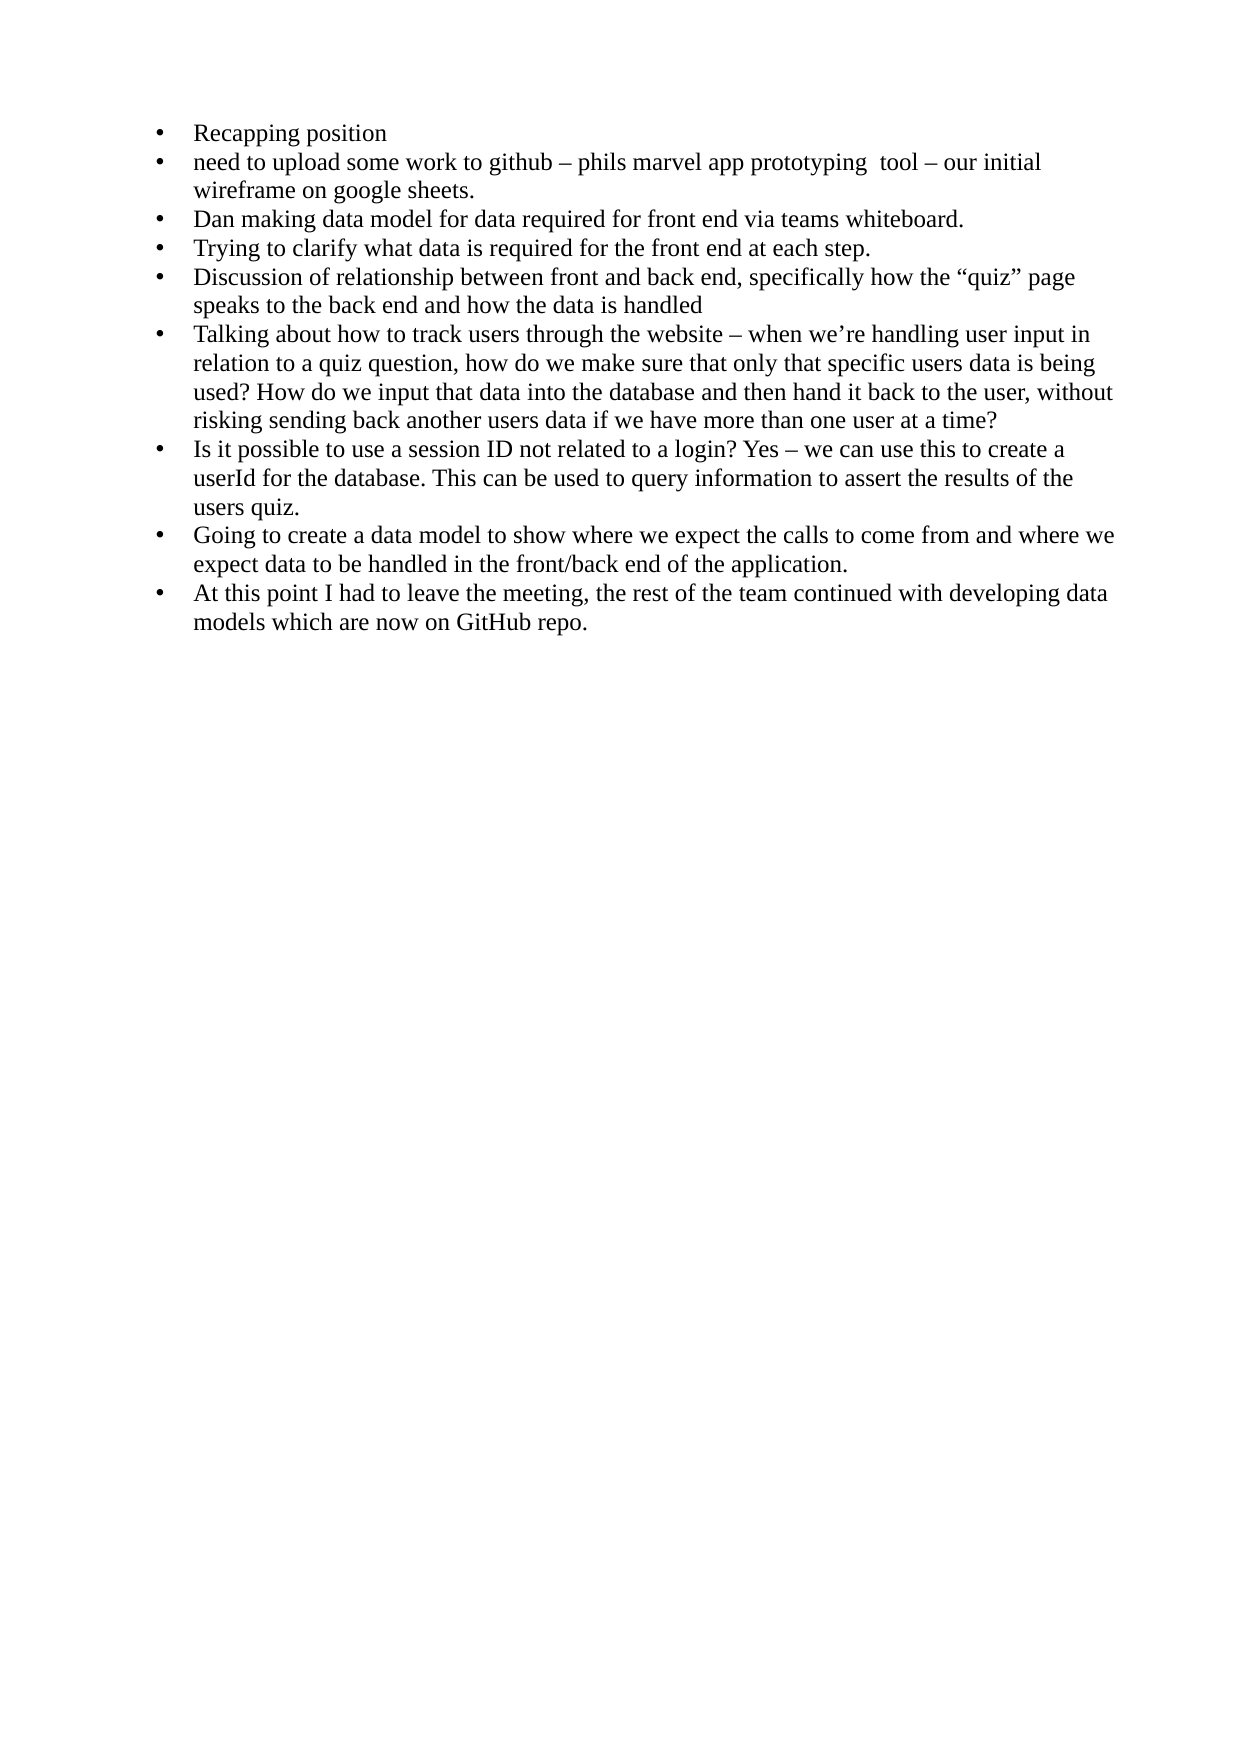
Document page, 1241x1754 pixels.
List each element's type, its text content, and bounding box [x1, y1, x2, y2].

list At this point I had to leave the meeting, the rest of the team continued with developing data models which are now on GitHub repo. [156, 578, 1122, 636]
list Trying to clarify what data is required for the front end at each step. [156, 233, 1122, 262]
list need to upload some work to github – phils marvel app prototyping tool – our initial wireframe on google sheets. [156, 147, 1122, 204]
list Discussion of relationship between front and back end, specifically how the “quiz” page speaks to the back end and how the data is handled [156, 262, 1122, 319]
list Going to create a data model to show where we expect the calls to come from and where we expect data to be handled in the front/back end of the application. [156, 521, 1122, 578]
list Dan making data model for data required for front end via teams whiteboard. [156, 204, 1122, 233]
list Talking about how to track users through the website – when we’re handling user input in relation to a quiz question, how do we make sure that only that specific users data is being used? How do we input that data into the database and then hand it back to the user, without risking sending back another users data if we have more than one user at a time? [156, 319, 1122, 434]
list Recapping position [156, 118, 1122, 147]
list Is it possible to use a session ID not related to a login? Yes – we can use this to create a userId for the database. This can be used to query information to assert the results of the users quiz. [156, 434, 1122, 521]
